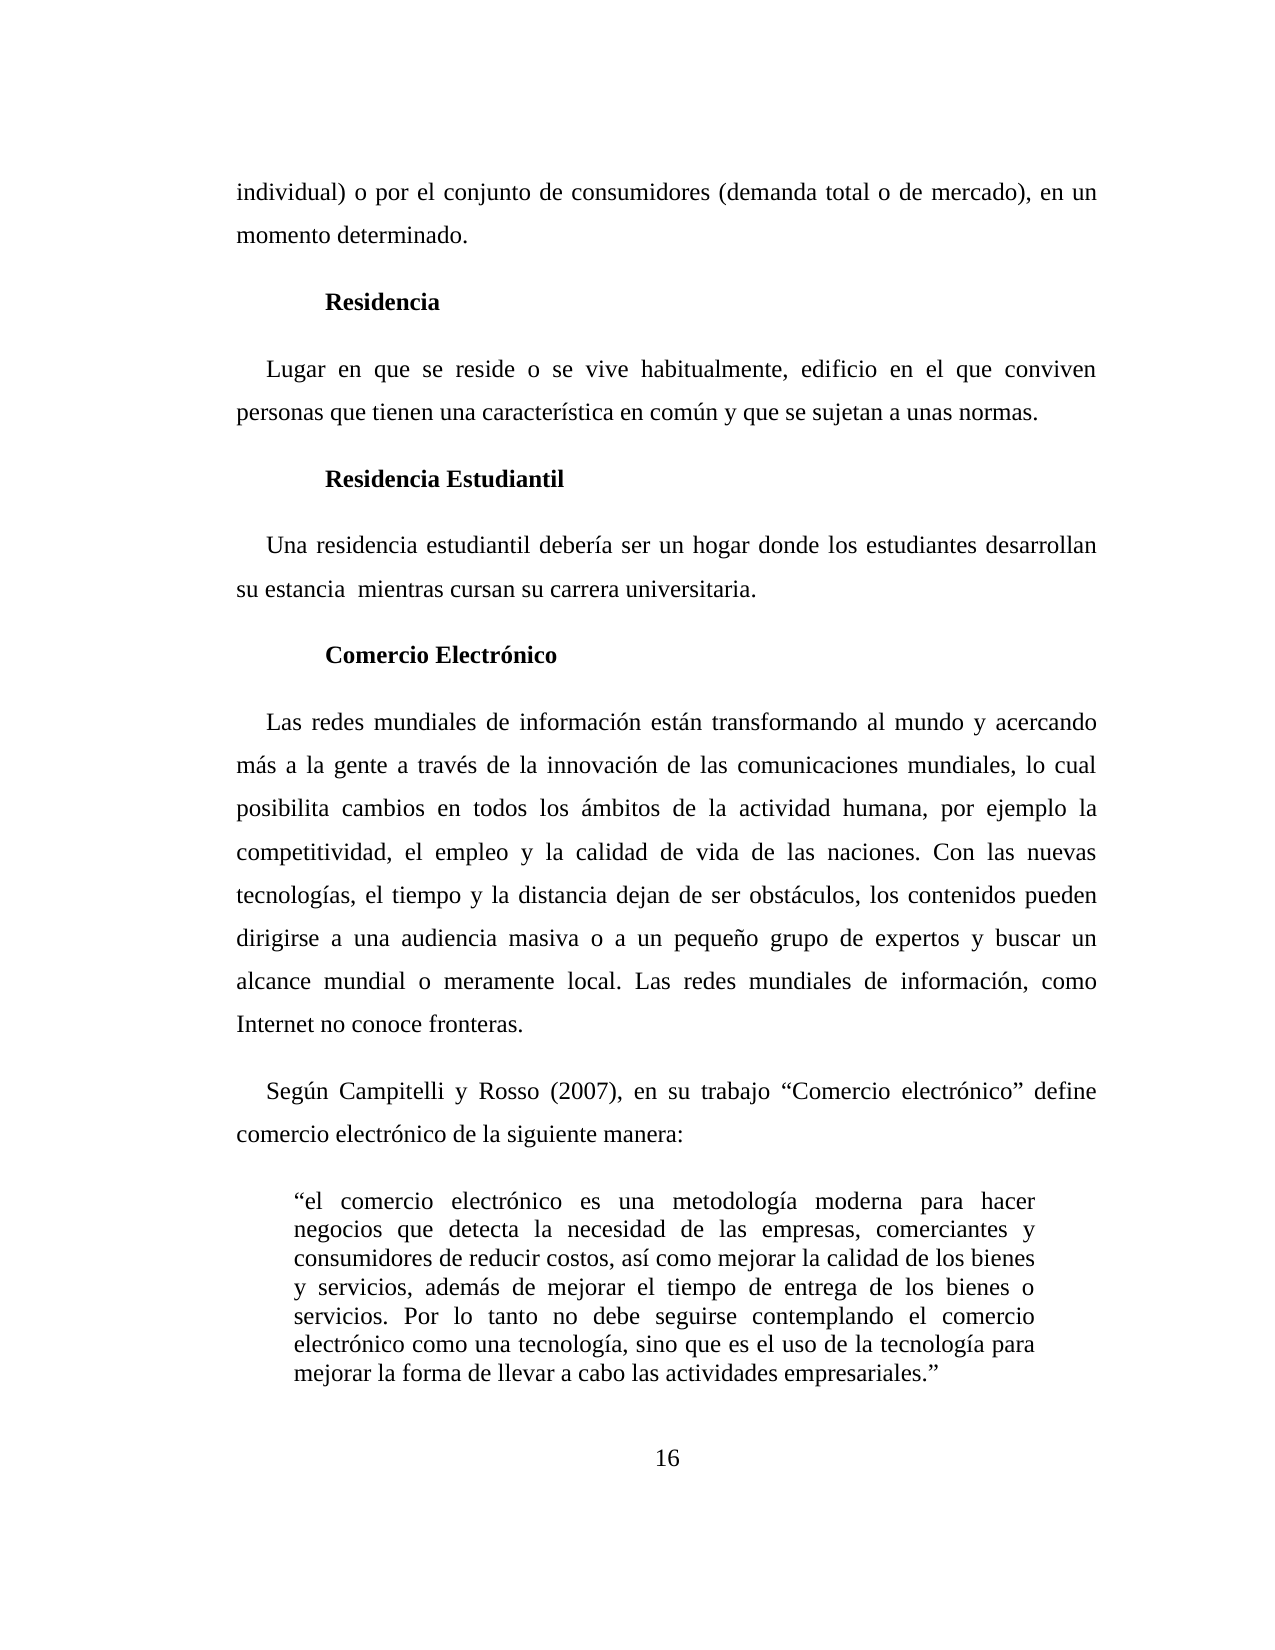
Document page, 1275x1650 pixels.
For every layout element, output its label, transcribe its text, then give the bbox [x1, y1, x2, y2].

subtitle Residencia [236, 287, 1098, 316]
text Lugar en que se reside o se vive habitualmente, edificio en el que conviven personas que tienen una característica en común y que se sujetan a unas normas. [236, 354, 1098, 426]
subtitle Comercio Electrónico [236, 640, 1098, 669]
text individual) o por el conjunto de consumidores (demanda total o de mercado), en un momento determinado. [236, 177, 1098, 249]
text Las redes mundiales de información están transformando al mundo y acercando más a la gente a través de la innovación de las comunicaciones mundiales, lo cual posibilita cambios en todos los ámbitos de la actividad humana, por ejemplo la competitividad, el empleo y la calidad de vida de las naciones. Con las nuevas tecnologías, el tiempo y la distancia dejan de ser obstáculos, los contenidos pueden dirigirse a una audiencia masiva o a un pequeño grupo de expertos y buscar un alcance mundial o meramente local. Las redes mundiales de información, como Internet no conoce fronteras. [236, 707, 1098, 1038]
text “el comercio electrónico es una metodología moderna para hacer negocios que detecta la necesidad de las empresas, comerciantes y consumidores de reducir costos, así como mejorar la calidad de los bienes y servicios, además de mejorar el tiempo de entrega de los bienes o servicios. Por lo tanto no debe seguirse contemplando el comercio electrónico como una tecnología, sino que es el uso de la tecnología para mejorar la forma de llevar a cabo las actividades empresariales.” [293, 1186, 1036, 1387]
text Una residencia estudiantil debería ser un hogar donde los estudiantes desarrollan su estancia mientras cursan su carrera universitaria. [236, 531, 1098, 602]
text Según Campitelli y Rosso (2007), en su trabajo “Comercio electrónico” define comercio electrónico de la siguiente manera: [236, 1076, 1098, 1148]
subtitle Residencia Estudiantil [236, 464, 1098, 492]
